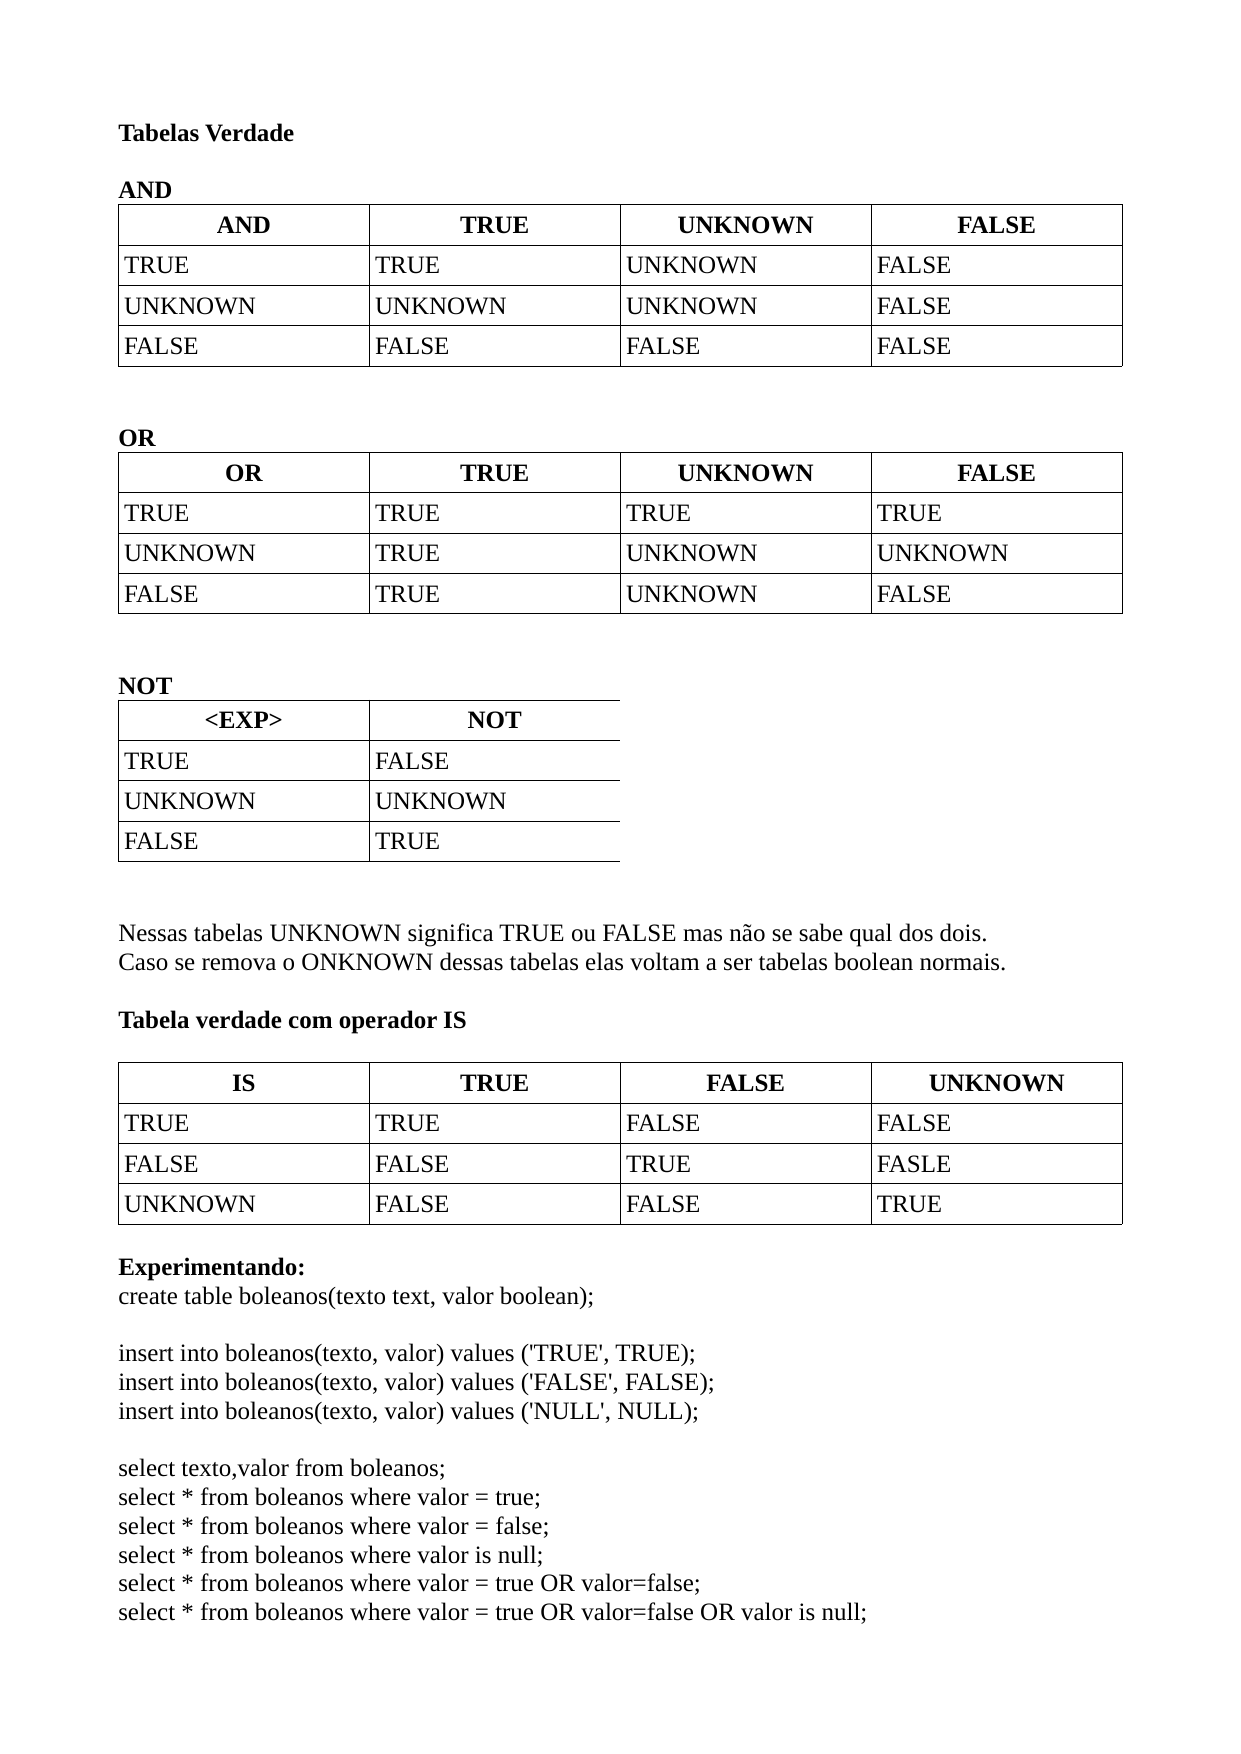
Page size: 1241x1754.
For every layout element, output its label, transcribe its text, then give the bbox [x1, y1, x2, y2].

table_cell FASLE [872, 1144, 1122, 1183]
table_cell UNKNOWN [119, 534, 369, 573]
table_header <EXP> [119, 701, 369, 740]
table_cell FALSE [872, 1104, 1122, 1143]
table_cell FALSE [119, 326, 369, 366]
table_cell TRUE [370, 493, 620, 533]
table_cell TRUE [370, 574, 620, 613]
table_header [620, 700, 871, 740]
table_cell FALSE [370, 326, 620, 366]
table_header FALSE [872, 453, 1122, 492]
text Caso se remova o ONKNOWN dessas tabelas elas voltam a ser tabelas boolean normais. [118, 947, 1122, 976]
table_header FALSE [872, 205, 1122, 245]
table_header IS [119, 1063, 369, 1102]
table_cell TRUE [119, 493, 369, 533]
text Experimentando: [118, 1252, 1122, 1281]
text insert into boleanos(texto, valor) values ('TRUE', TRUE); [118, 1338, 1122, 1367]
table_cell UNKNOWN [621, 286, 871, 325]
table_cell UNKNOWN [621, 534, 871, 573]
table_cell UNKNOWN [119, 1184, 369, 1223]
table_cell TRUE [370, 246, 620, 285]
table_header TRUE [370, 1063, 620, 1102]
text NOT [118, 671, 1122, 699]
table_cell TRUE [370, 534, 620, 573]
table_cell TRUE [119, 246, 369, 285]
table_cell TRUE [370, 822, 620, 861]
table_header AND [119, 205, 369, 245]
table_cell UNKNOWN [370, 286, 620, 325]
table_cell FALSE [621, 1104, 871, 1143]
text select * from boleanos where valor = true OR valor=false OR valor is null; [118, 1597, 1122, 1626]
table_header [871, 700, 1122, 740]
table_cell UNKNOWN [621, 246, 871, 285]
table_header UNKNOWN [621, 453, 871, 492]
table_cell [871, 740, 1122, 780]
table_cell UNKNOWN [370, 781, 620, 821]
table_cell FALSE [872, 286, 1122, 325]
table_cell TRUE [370, 1104, 620, 1143]
table_cell UNKNOWN [119, 286, 369, 325]
table_cell TRUE [621, 493, 871, 533]
table_cell [871, 821, 1122, 861]
table_cell FALSE [872, 326, 1122, 366]
text insert into boleanos(texto, valor) values ('NULL', NULL); [118, 1396, 1122, 1425]
table_cell UNKNOWN [119, 781, 369, 821]
text select * from boleanos where valor is null; [118, 1540, 1122, 1568]
table_cell [620, 821, 871, 861]
table_cell TRUE [119, 741, 369, 780]
table_header TRUE [370, 205, 620, 245]
table_header UNKNOWN [872, 1063, 1122, 1102]
table_cell FALSE [370, 741, 620, 780]
table_cell UNKNOWN [872, 534, 1122, 573]
table_cell TRUE [621, 1144, 871, 1183]
table_cell FALSE [872, 246, 1122, 285]
table_cell TRUE [872, 493, 1122, 533]
text OR [118, 423, 1122, 452]
text AND [118, 176, 1122, 204]
text Nessas tabelas UNKNOWN significa TRUE ou FALSE mas não se sabe qual dos dois. [118, 918, 1122, 947]
table_cell UNKNOWN [621, 574, 871, 613]
text Tabela verdade com operador IS [118, 1005, 1122, 1033]
text insert into boleanos(texto, valor) values ('FALSE', FALSE); [118, 1367, 1122, 1396]
text select * from boleanos where valor = true; [118, 1482, 1122, 1511]
table_cell FALSE [621, 1184, 871, 1223]
table_cell FALSE [119, 574, 369, 613]
text select texto,valor from boleanos; [118, 1453, 1122, 1482]
text select * from boleanos where valor = false; [118, 1511, 1122, 1540]
table_cell [620, 740, 871, 780]
table_cell FALSE [370, 1184, 620, 1223]
table_cell [620, 780, 871, 821]
text Tabelas Verdade [118, 118, 1122, 147]
table_header NOT [370, 701, 620, 740]
table_cell FALSE [872, 574, 1122, 613]
table_cell TRUE [872, 1184, 1122, 1223]
table_cell TRUE [119, 1104, 369, 1143]
table_header OR [119, 453, 369, 492]
text create table boleanos(texto text, valor boolean); [118, 1281, 1122, 1310]
table_header TRUE [370, 453, 620, 492]
table_cell FALSE [119, 1144, 369, 1183]
table_header FALSE [621, 1063, 871, 1102]
table_cell FALSE [370, 1144, 620, 1183]
table_header UNKNOWN [621, 205, 871, 245]
text select * from boleanos where valor = true OR valor=false; [118, 1568, 1122, 1597]
table_cell FALSE [119, 822, 369, 861]
table_cell FALSE [621, 326, 871, 366]
table_cell [871, 780, 1122, 821]
